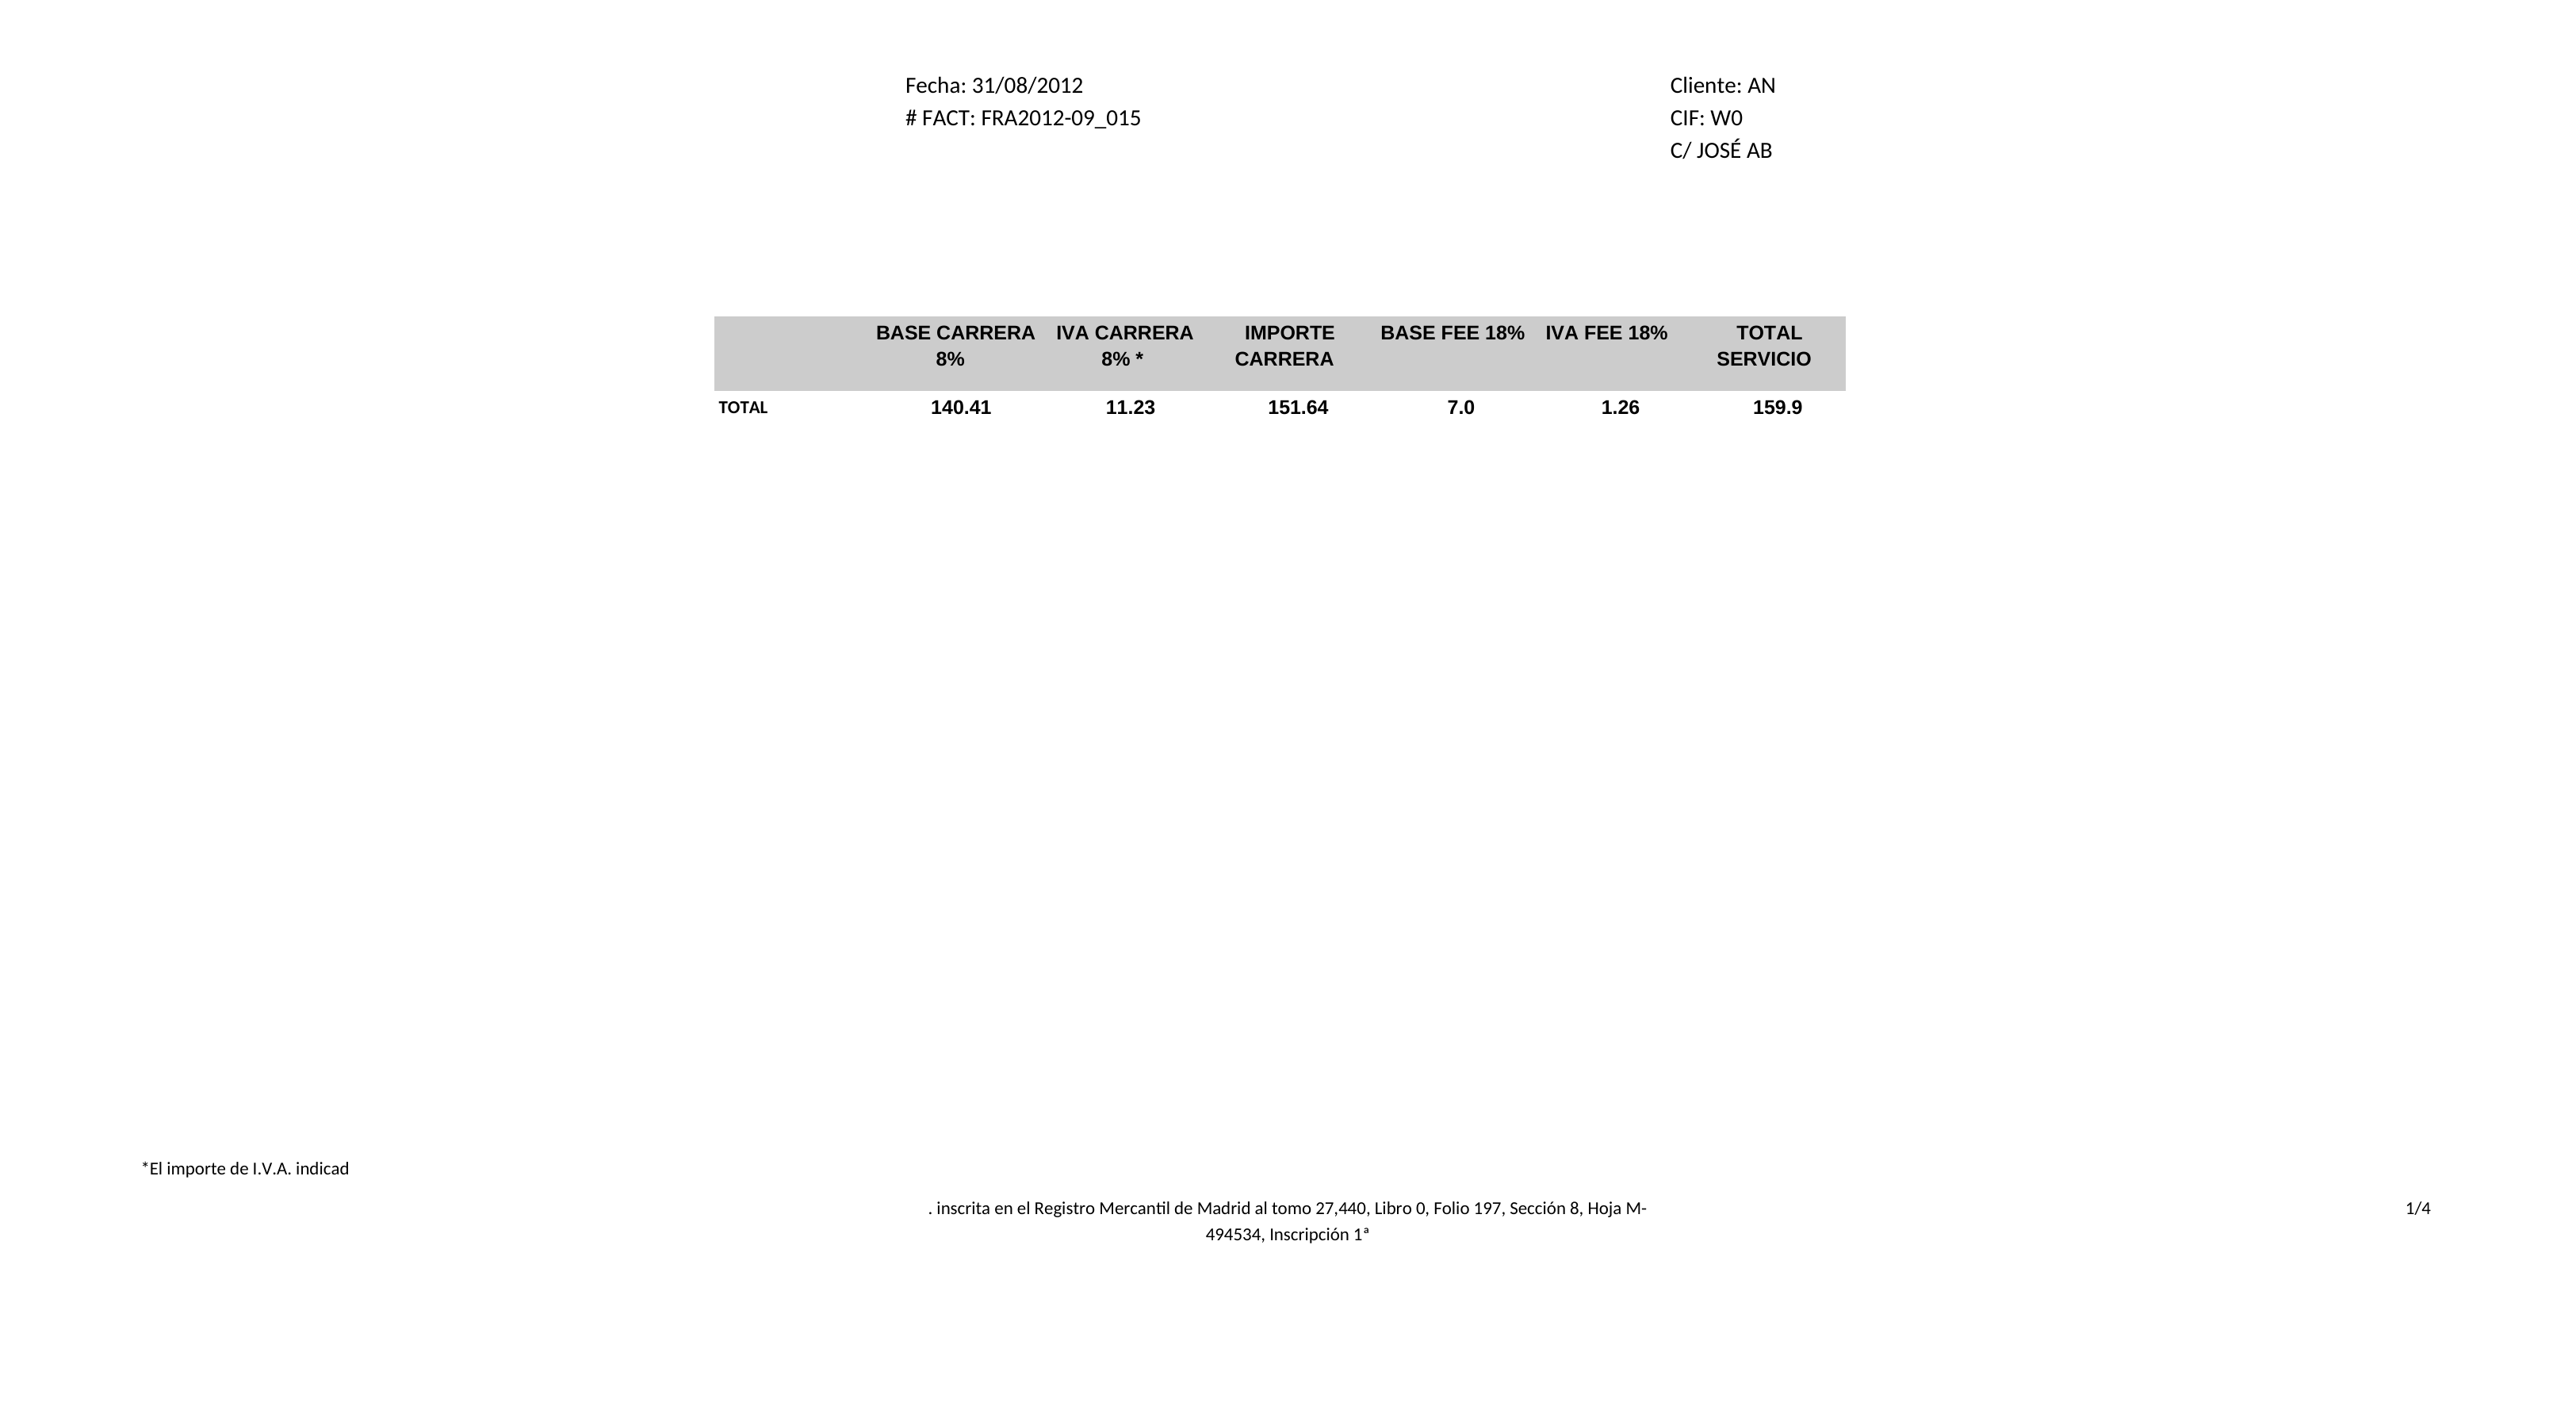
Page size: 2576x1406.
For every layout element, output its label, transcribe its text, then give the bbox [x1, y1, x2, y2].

table_cell 1.26 [1531, 391, 1693, 439]
table_header IVA CARRERA 8% * [1044, 316, 1206, 391]
table_cell 159.9 [1693, 391, 1846, 439]
table_header [714, 316, 867, 391]
table_header IMPORTE CARRERA [1206, 316, 1374, 391]
table_cell TOTAL [714, 391, 867, 439]
table_header IVA FEE 18% [1531, 316, 1693, 391]
table_header Fecha: 31/08/2012 # FACT: FRA2012-09_015 [905, 71, 1671, 197]
table_cell 11.23 [1044, 391, 1206, 439]
table_header TOTAL SERVICIO [1693, 316, 1846, 391]
table_header Cliente: AN CIF: W0 C/ JOSÉ AB [1671, 71, 2435, 197]
table_header BASE CARRERA 8% [867, 316, 1044, 391]
table_header BASE FEE 18% [1374, 316, 1531, 391]
table_cell 151.64 [1206, 391, 1374, 439]
table_cell 140.41 [867, 391, 1044, 439]
table_cell 7.0 [1374, 391, 1531, 439]
table_header [140, 71, 905, 197]
